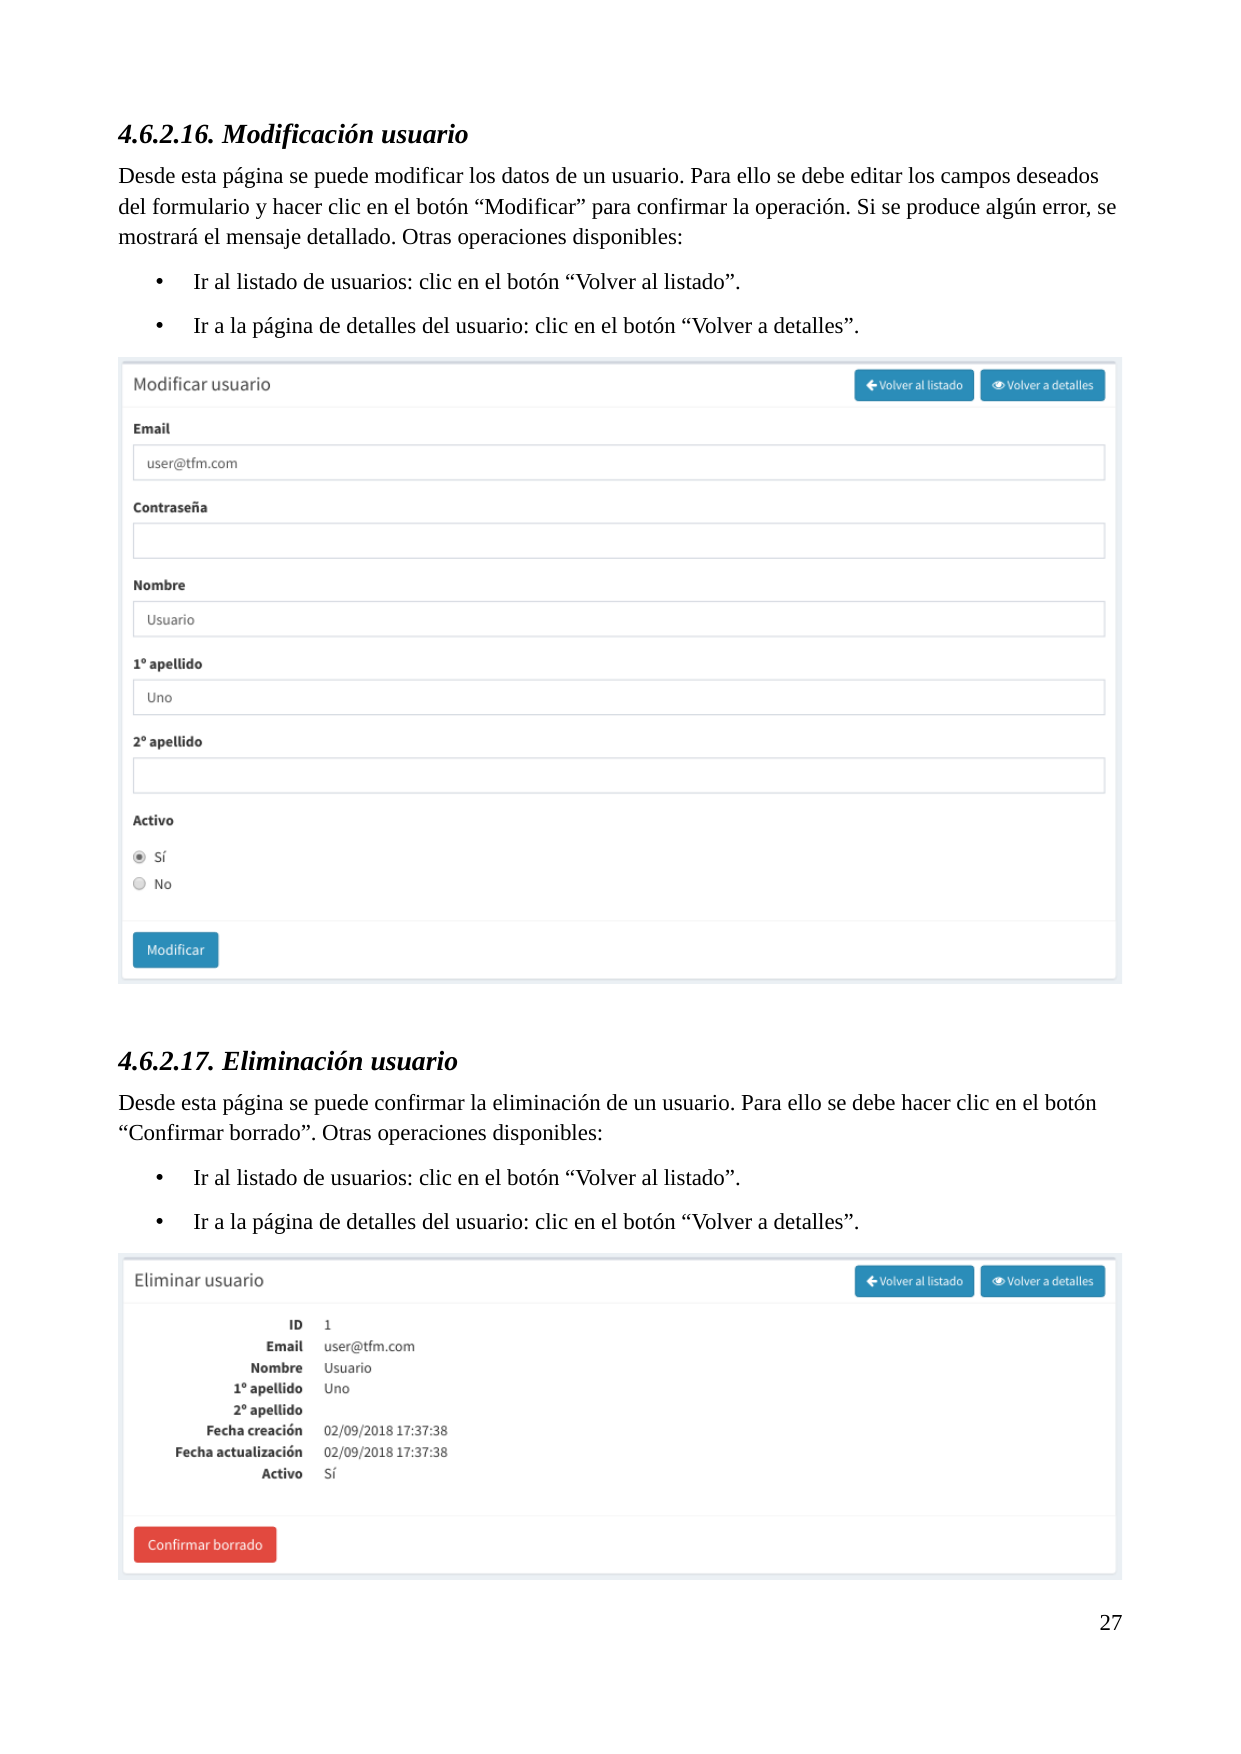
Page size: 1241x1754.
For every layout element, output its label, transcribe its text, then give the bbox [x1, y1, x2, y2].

subtitle 4.6.2.17. Eliminación usuario [118, 1044, 1122, 1076]
subtitle 4.6.2.16. Modificación usuario [118, 118, 1122, 150]
picture [118, 1253, 1123, 1580]
text Desde esta página se puede confirmar la eliminación de un usuario. Para ello se debe hacer clic en el botón “Confirmar borrado”. Otras operaciones disponibles: [118, 1089, 1122, 1145]
list Ir al listado de usuarios: clic en el botón “Volver al listado”. [156, 1164, 1122, 1190]
picture [118, 357, 1123, 984]
text Desde esta página se puede modificar los datos de un usuario. Para ello se debe editar los campos deseados del formulario y hacer clic en el botón “Modificar” para confirmar la operación. Si se produce algún error, se mostrará el mensaje detallado. Otras operaciones disponibles: [118, 162, 1122, 249]
list Ir a la página de detalles del usuario: clic en el botón “Volver a detalles”. [156, 1208, 1122, 1235]
list Ir al listado de usuarios: clic en el botón “Volver al listado”. [156, 268, 1122, 294]
list Ir a la página de detalles del usuario: clic en el botón “Volver a detalles”. [156, 312, 1122, 339]
